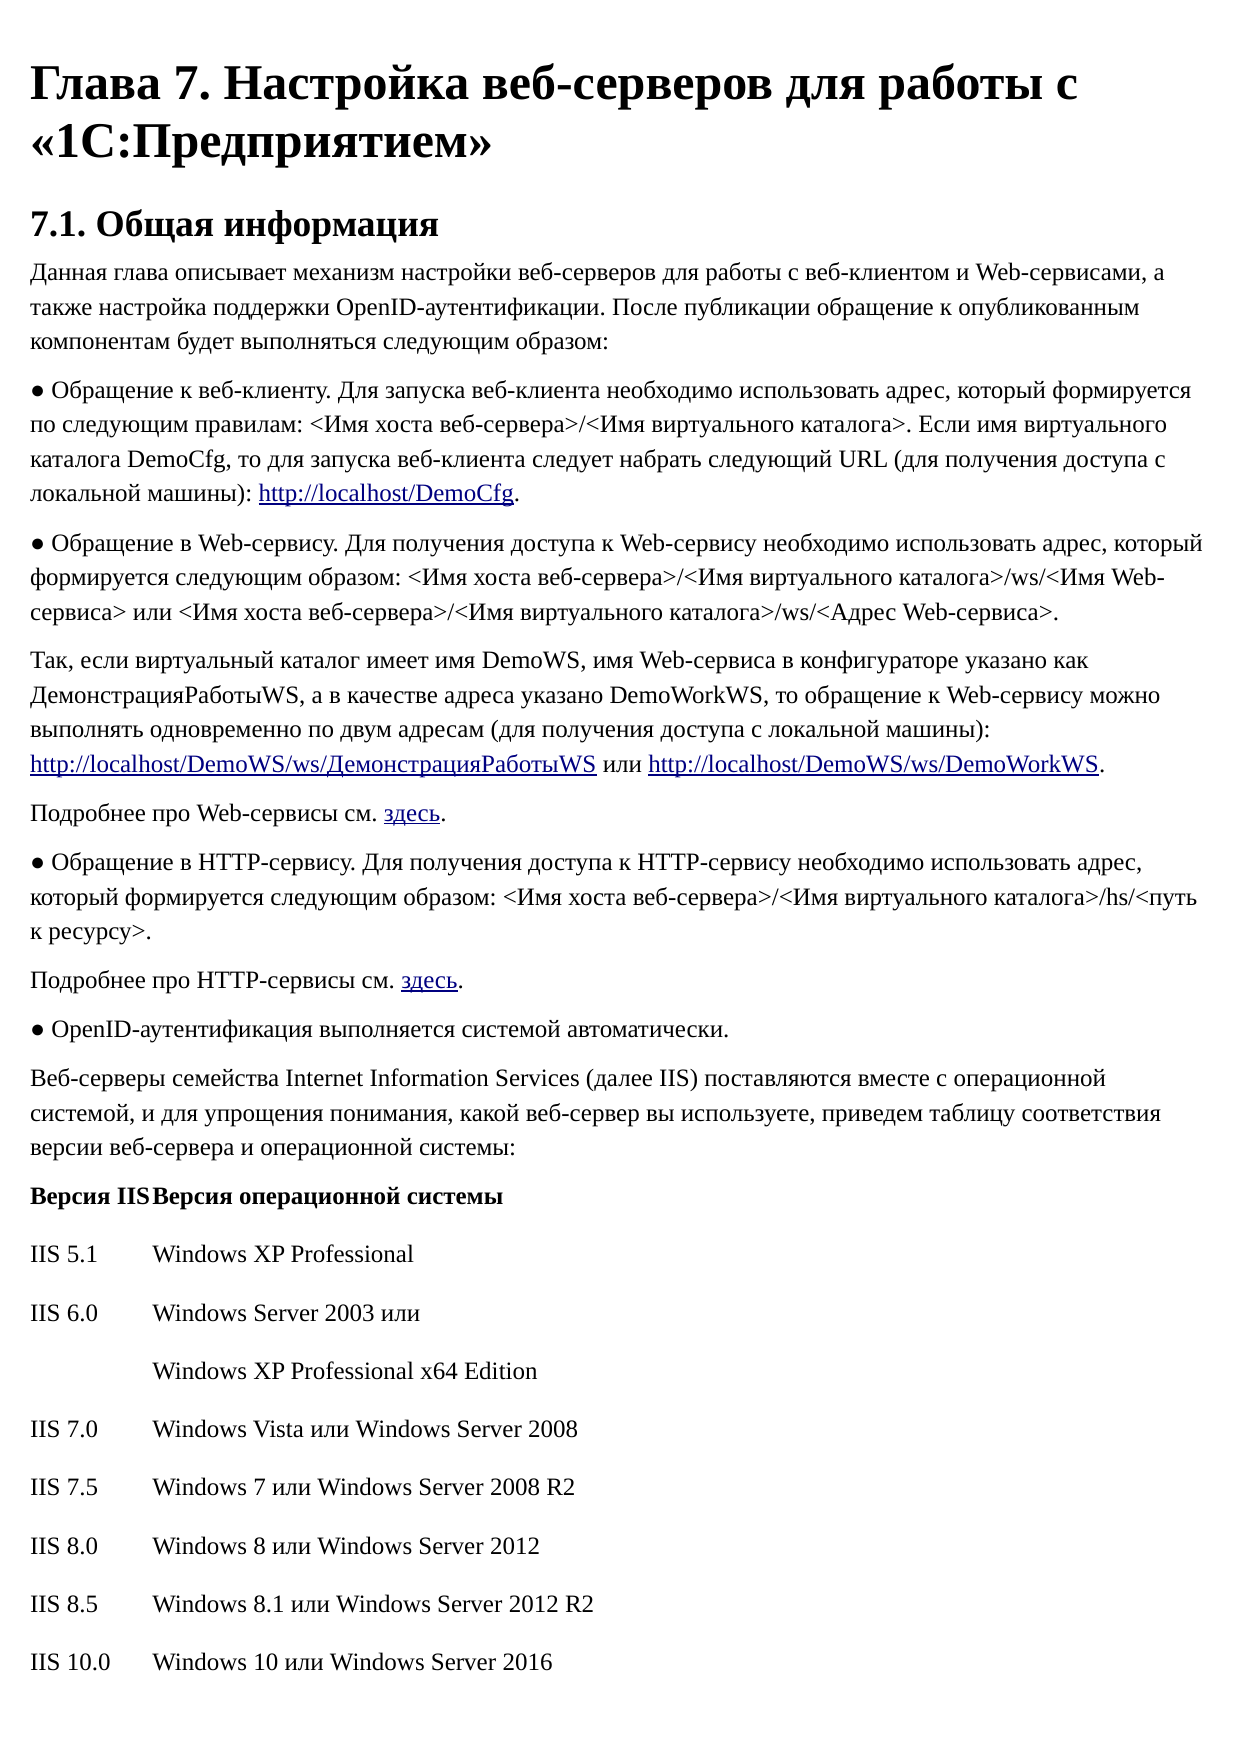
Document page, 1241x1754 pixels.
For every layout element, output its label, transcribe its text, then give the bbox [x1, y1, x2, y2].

text ● Обращение в HTTP-сервису. Для получения доступа к HTTP-сервису необходимо использовать адрес, который формируется следующим образом: <Имя хоста веб-сервера>/<Имя виртуального каталога>/hs/<путь к ресурсу>. [30, 847, 1211, 945]
table_cell Windows 7 или Windows Server 2008 R2 [152, 1473, 596, 1531]
table_cell IIS 7.0 [30, 1414, 152, 1472]
subtitle Глава 7. Настройка веб-серверов для работы с «1С:Предприятием» [30, 53, 1211, 168]
text ● Обращение в Web-сервису. Для получения доступа к Web-сервису необходимо использовать адрес, который формируется следующим образом: <Имя хоста веб-сервера>/<Имя виртуального каталога>/ws/<Имя Web-сервиса> или <Имя хоста веб-сервера>/<Имя виртуального каталога>/ws/<Адрес Web-сервиса>. [30, 528, 1211, 625]
table_cell IIS 5.1 [30, 1240, 152, 1298]
text Веб-серверы семейства Internet Information Services (далее IIS) поставляются вместе с операционной системой, и для упрощения понимания, какой веб-сервер вы используете, приведем таблицу соответствия версии веб-сервера и операционной системы: [30, 1063, 1211, 1161]
table_cell IIS 6.0 [30, 1298, 152, 1414]
table_cell Windows Server 2003 или Windows XP Professional x64 Edition [152, 1298, 596, 1414]
text ● OpenID-аутентификация выполняется системой автоматически. [30, 1014, 1211, 1043]
text Подробнее про HTTP-сервисы см. здесь. [30, 965, 1211, 994]
subtitle 7.1. Общая информация [30, 201, 1211, 244]
text ● Обращение к веб-клиенту. Для запуска веб-клиента необходимо использовать адрес, который формируется по следующим правилам: <Имя хоста веб-сервера>/<Имя виртуального каталога>. Если имя виртуального каталога DemoCfg, то для запуска веб-клиента следует набрать следующий URL (для получения доступа с локальной машины): http://localhost/DemoCfg. [30, 375, 1211, 507]
table_cell IIS 8.0 [30, 1531, 152, 1589]
table_cell Windows Vista или Windows Server 2008 [152, 1414, 596, 1472]
table_cell Windows XP Professional [152, 1240, 596, 1298]
table_cell Windows 10 или Windows Server 2016 [152, 1647, 596, 1705]
table_cell IIS 10.0 [30, 1647, 152, 1705]
table_header Версия IIS [30, 1181, 152, 1239]
table_cell Windows 8 или Windows Server 2012 [152, 1531, 596, 1589]
table_cell Windows 8.1 или Windows Server 2012 R2 [152, 1589, 596, 1647]
text Данная глава описывает механизм настройки веб-серверов для работы с веб-клиентом и Web-сервисами, а также настройка поддержки OpenID-аутентификации. После публикации обращение к опубликованным компонентам будет выполняться следующим образом: [30, 257, 1211, 355]
table_cell IIS 8.5 [30, 1589, 152, 1647]
text Подробнее про Web-сервисы см. здесь. [30, 798, 1211, 827]
text Так, если виртуальный каталог имеет имя DemoWS, имя Web-сервиса в конфигураторе указано как ДемонстрацияРаботыWS, а в качестве адреса указано DemoWorkWS, то обращение к Web-сервису можно выполнять одновременно по двум адресам (для получения доступа с локальной машины): http://localhost/DemoWS/ws/ДемонстрацияРаботыWS или http://localhost/DemoWS/ws/DemoWorkWS. [30, 646, 1211, 778]
table_cell IIS 7.5 [30, 1473, 152, 1531]
table_header Версия операционной системы [152, 1181, 596, 1239]
